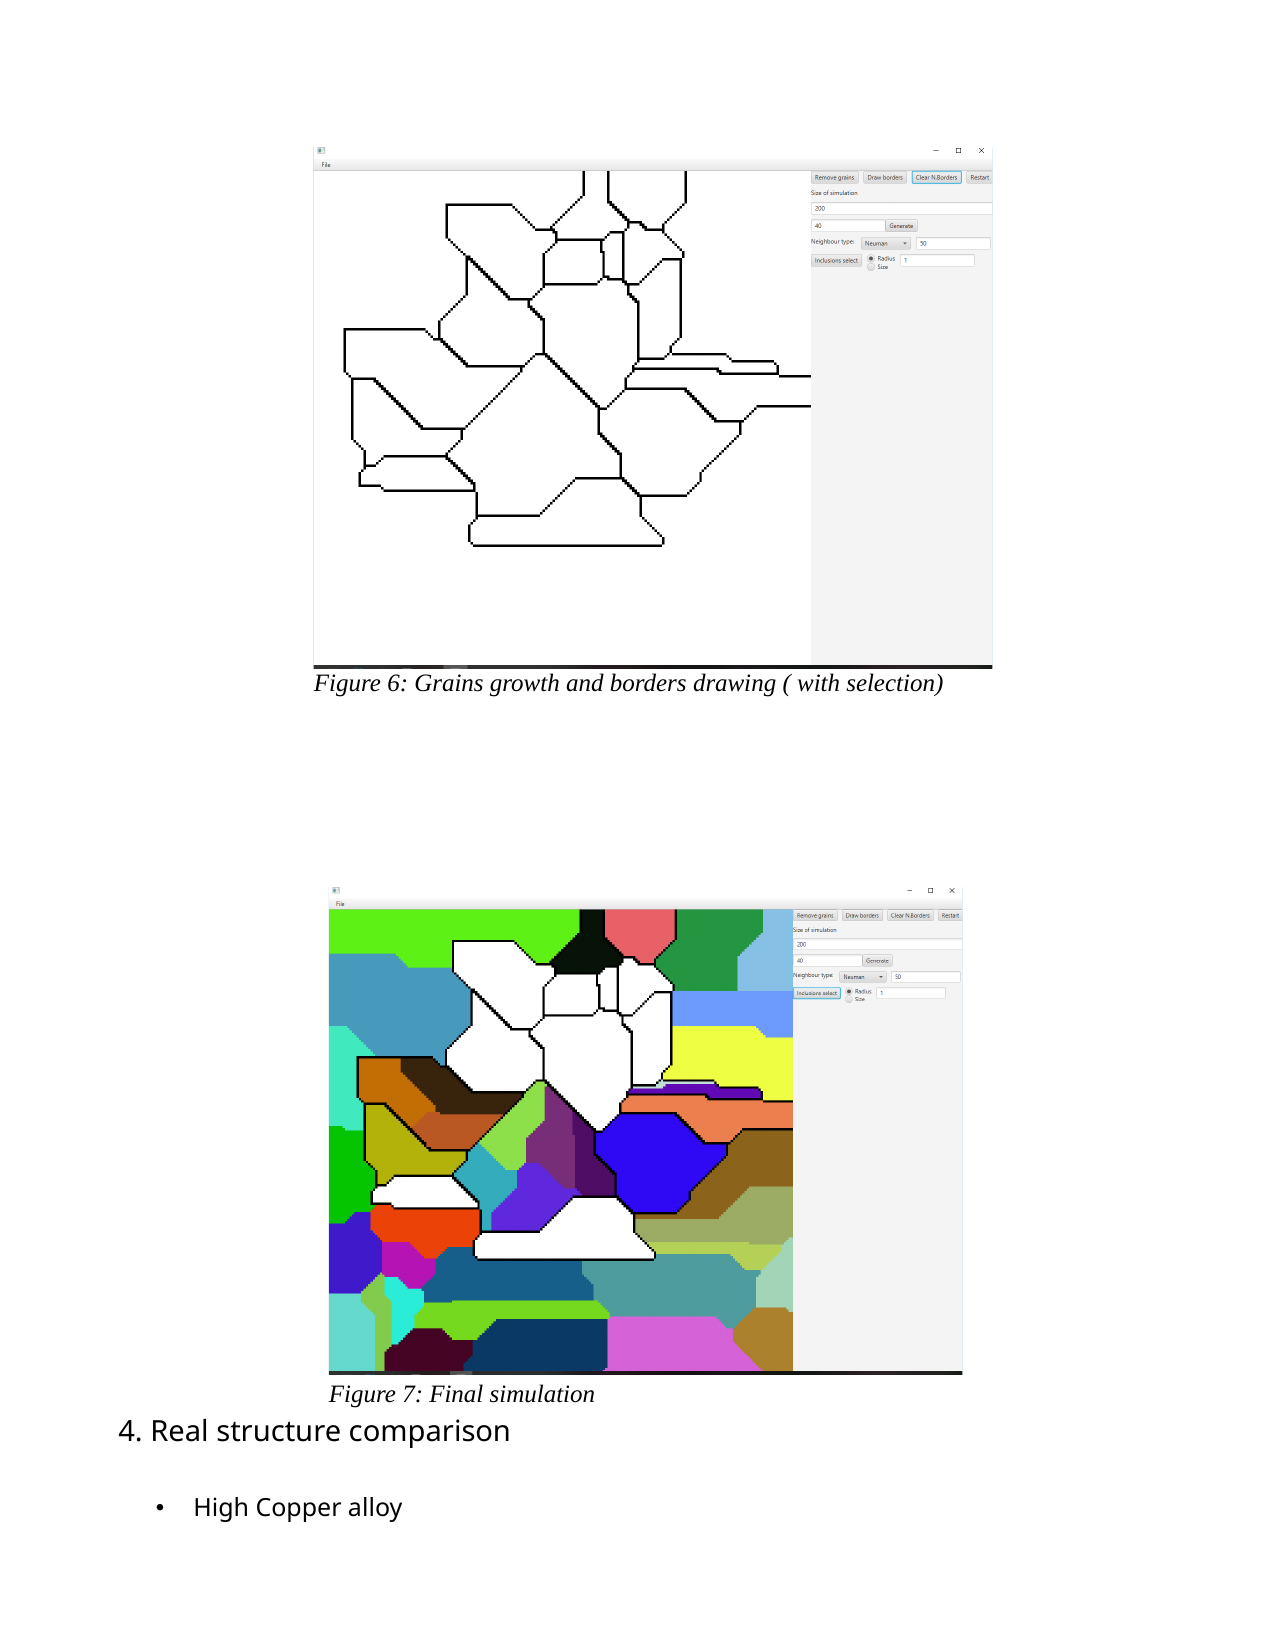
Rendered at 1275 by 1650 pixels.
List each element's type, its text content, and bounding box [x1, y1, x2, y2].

text Figure 6: Grains growth and borders drawing ( with selection) [314, 669, 993, 697]
list High Copper alloy [156, 1489, 1157, 1523]
picture [328, 887, 963, 1375]
text 4. Real structure comparison [118, 867, 1157, 1450]
text Figure 7: Final simulation [329, 1375, 962, 1408]
picture [313, 147, 993, 669]
